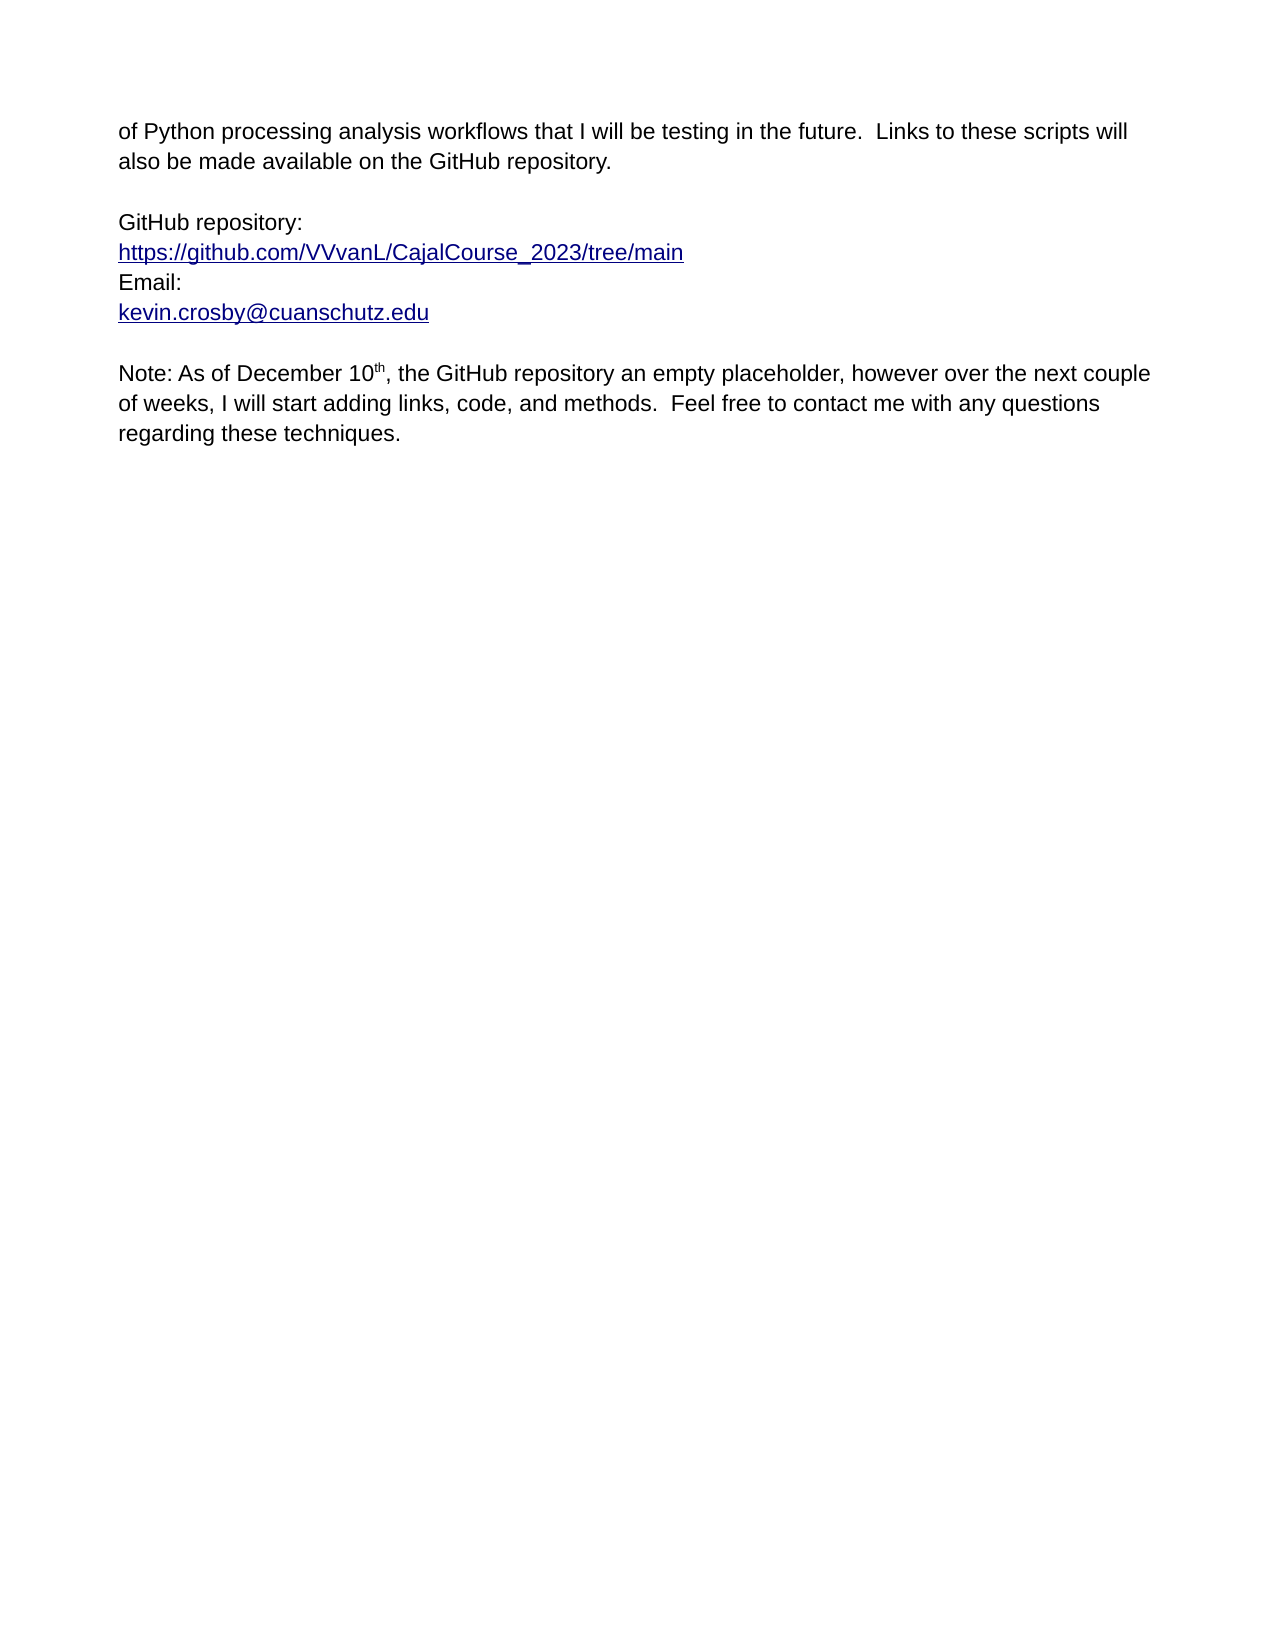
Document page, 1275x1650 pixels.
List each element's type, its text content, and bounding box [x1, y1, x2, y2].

text Email: [118, 269, 1157, 296]
text GitHub repository: [118, 209, 1157, 235]
text of Python processing analysis workflows that I will be testing in the future. Links to these scripts will also be made available on the GitHub repository. [118, 118, 1157, 175]
text kevin.crosby@cuanschutz.edu [118, 299, 1157, 326]
text Note: As of December 10th, the GitHub repository an empty placeholder, however over the next couple of weeks, I will start adding links, code, and methods. Feel free to contact me with any questions regarding these techniques. [118, 360, 1157, 447]
text https://github.com/VVvanL/CajalCourse_2023/tree/main [118, 239, 1157, 265]
